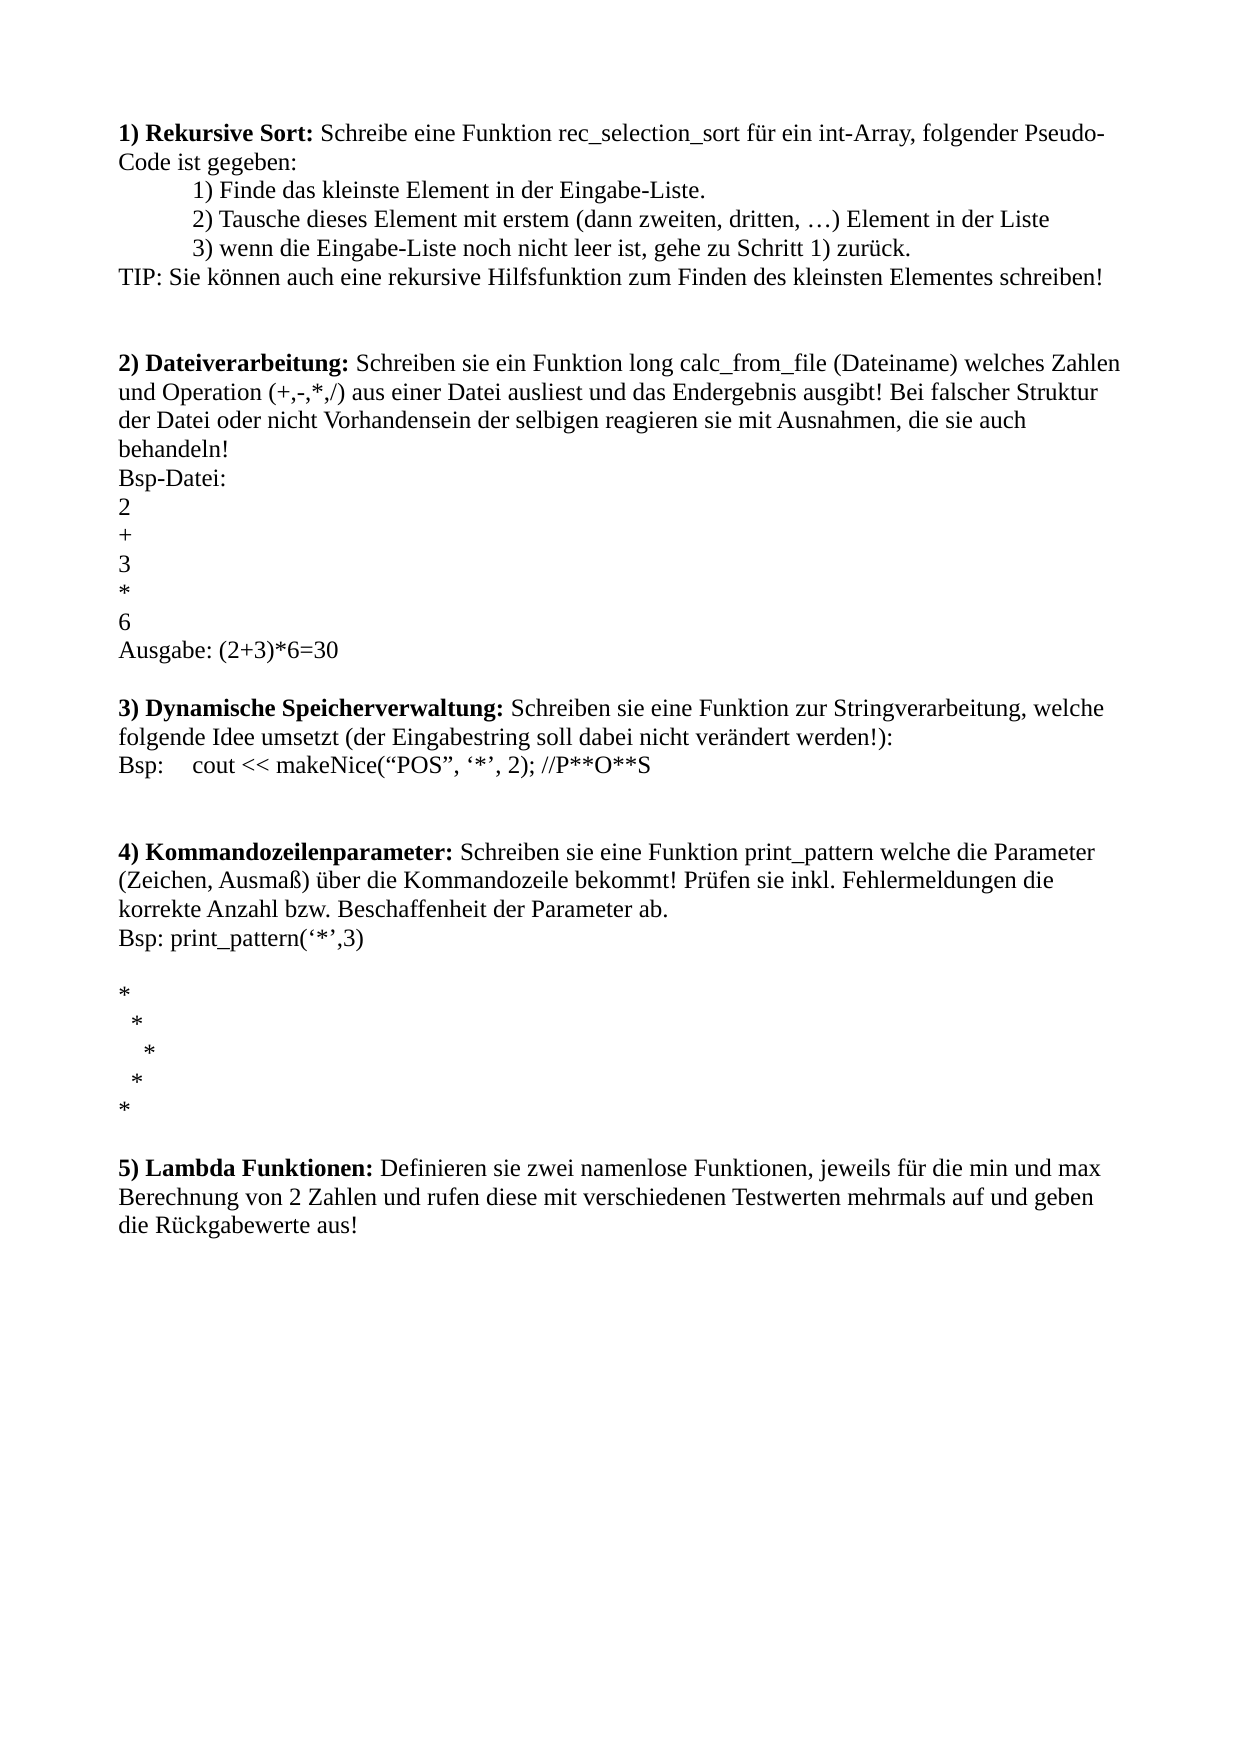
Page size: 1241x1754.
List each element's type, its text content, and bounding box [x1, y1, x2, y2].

text * [118, 1096, 1122, 1124]
text Bsp: cout << makeNice(“POS”, ‘*’, 2); //P**O**S [118, 751, 1122, 779]
text Bsp: print_pattern(‘*’,3) [118, 923, 1122, 952]
text * [118, 1038, 1122, 1067]
text 2) Dateiverarbeitung: Schreiben sie ein Funktion long calc_from_file (Dateiname) welches Zahlen und Operation (+,-,*,/) aus einer Datei ausliest und das Endergebnis ausgibt! Bei falscher Struktur der Datei oder nicht Vorhandensein der selbigen reagieren sie mit Ausnahmen, die sie auch behandeln! [118, 348, 1122, 463]
text * [118, 578, 1122, 607]
text 2 [118, 492, 1122, 521]
text 3) wenn die Eingabe-Liste noch nicht leer ist, gehe zu Schritt 1) zurück. [118, 233, 1122, 262]
text 5) Lambda Funktionen: Definieren sie zwei namenlose Funktionen, jeweils für die min und max Berechnung von 2 Zahlen und rufen diese mit verschiedenen Testwerten mehrmals auf und geben die Rückgabewerte aus! [118, 1153, 1122, 1239]
text Ausgabe: (2+3)*6=30 [118, 636, 1122, 664]
text TIP: Sie können auch eine rekursive Hilfsfunktion zum Finden des kleinsten Elementes schreiben! [118, 262, 1122, 291]
text 1) Rekursive Sort: Schreibe eine Funktion rec_selection_sort für ein int-Array, folgender Pseudo-Code ist gegeben: [118, 118, 1122, 176]
text + [118, 521, 1122, 549]
text 1) Finde das kleinste Element in der Eingabe-Liste. [118, 176, 1122, 204]
text * [118, 1009, 1122, 1038]
text 3 [118, 549, 1122, 578]
text 3) Dynamische Speicherverwaltung: Schreiben sie eine Funktion zur Stringverarbeitung, welche folgende Idee umsetzt (der Eingabestring soll dabei nicht verändert werden!): [118, 693, 1122, 751]
text Bsp-Datei: [118, 463, 1122, 492]
text 6 [118, 607, 1122, 636]
text * [118, 981, 1122, 1009]
text 2) Tausche dieses Element mit erstem (dann zweiten, dritten, …) Element in der Liste [118, 204, 1122, 233]
text 4) Kommandozeilenparameter: Schreiben sie eine Funktion print_pattern welche die Parameter (Zeichen, Ausmaß) über die Kommandozeile bekommt! Prüfen sie inkl. Fehlermeldungen die korrekte Anzahl bzw. Beschaffenheit der Parameter ab. [118, 837, 1122, 923]
text * [118, 1067, 1122, 1096]
